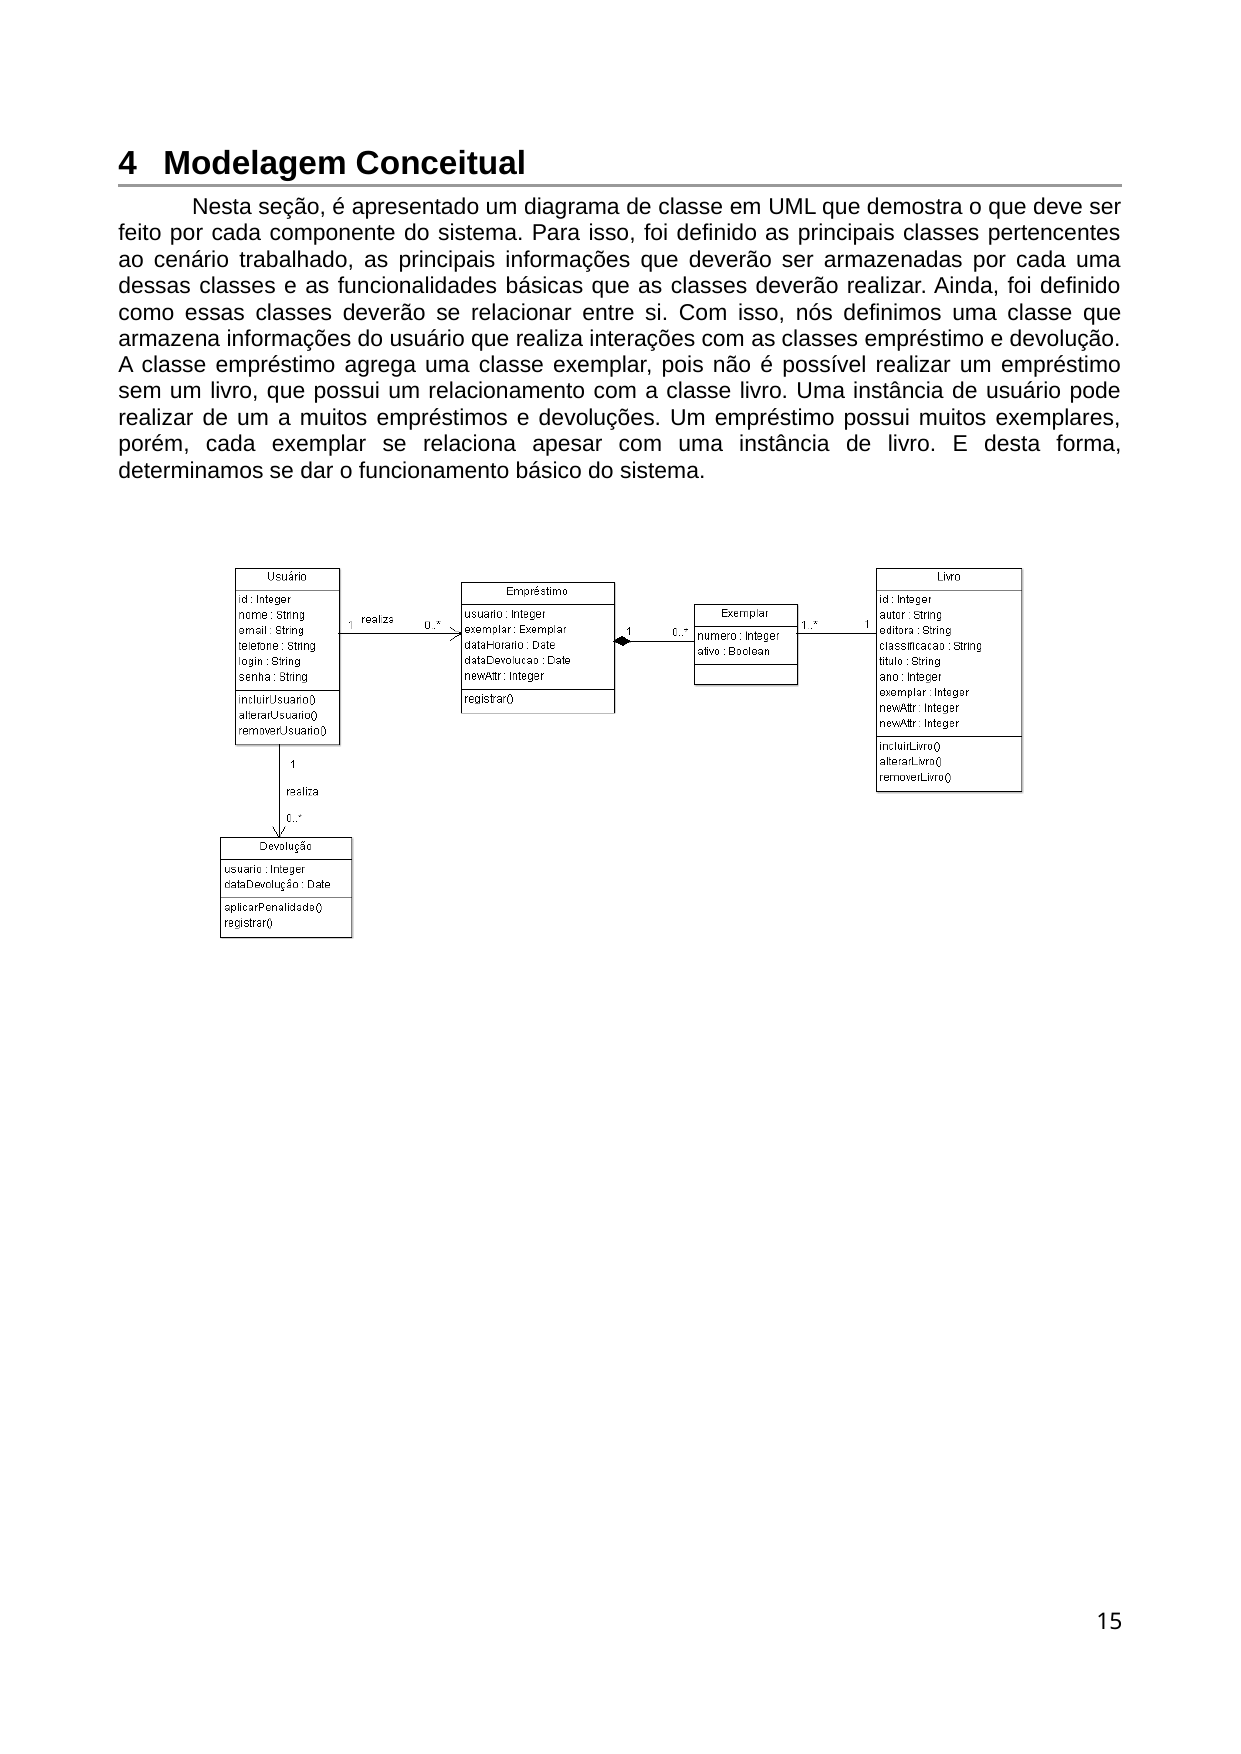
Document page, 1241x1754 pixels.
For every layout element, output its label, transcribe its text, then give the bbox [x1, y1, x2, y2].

text Nesta seção, é apresentado um diagrama de classe em UML que demostra o que deve ser feito por cada componente do sistema. Para isso, foi definido as principais classes pertencentes ao cenário trabalhado, as principais informações que deverão ser armazenadas por cada uma dessas classes e as funcionalidades básicas que as classes deverão realizar. Ainda, foi definido como essas classes deverão se relacionar entre si. Com isso, nós definimos uma classe que armazena informações do usuário que realiza interações com as classes empréstimo e devolução. [118, 193, 1122, 351]
picture [118, 509, 1123, 1082]
text A classe empréstimo agrega uma classe exemplar, pois não é possível realizar um empréstimo sem um livro, que possui um relacionamento com a classe livro. Uma instância de usuário pode realizar de um a muitos empréstimos e devoluções. Um empréstimo possui muitos exemplares, porém, cada exemplar se relaciona apesar com uma instância de livro. E desta forma, determinamos se dar o funcionamento básico do sistema. [118, 351, 1122, 483]
subtitle Modelagem Conceitual [118, 143, 1122, 184]
